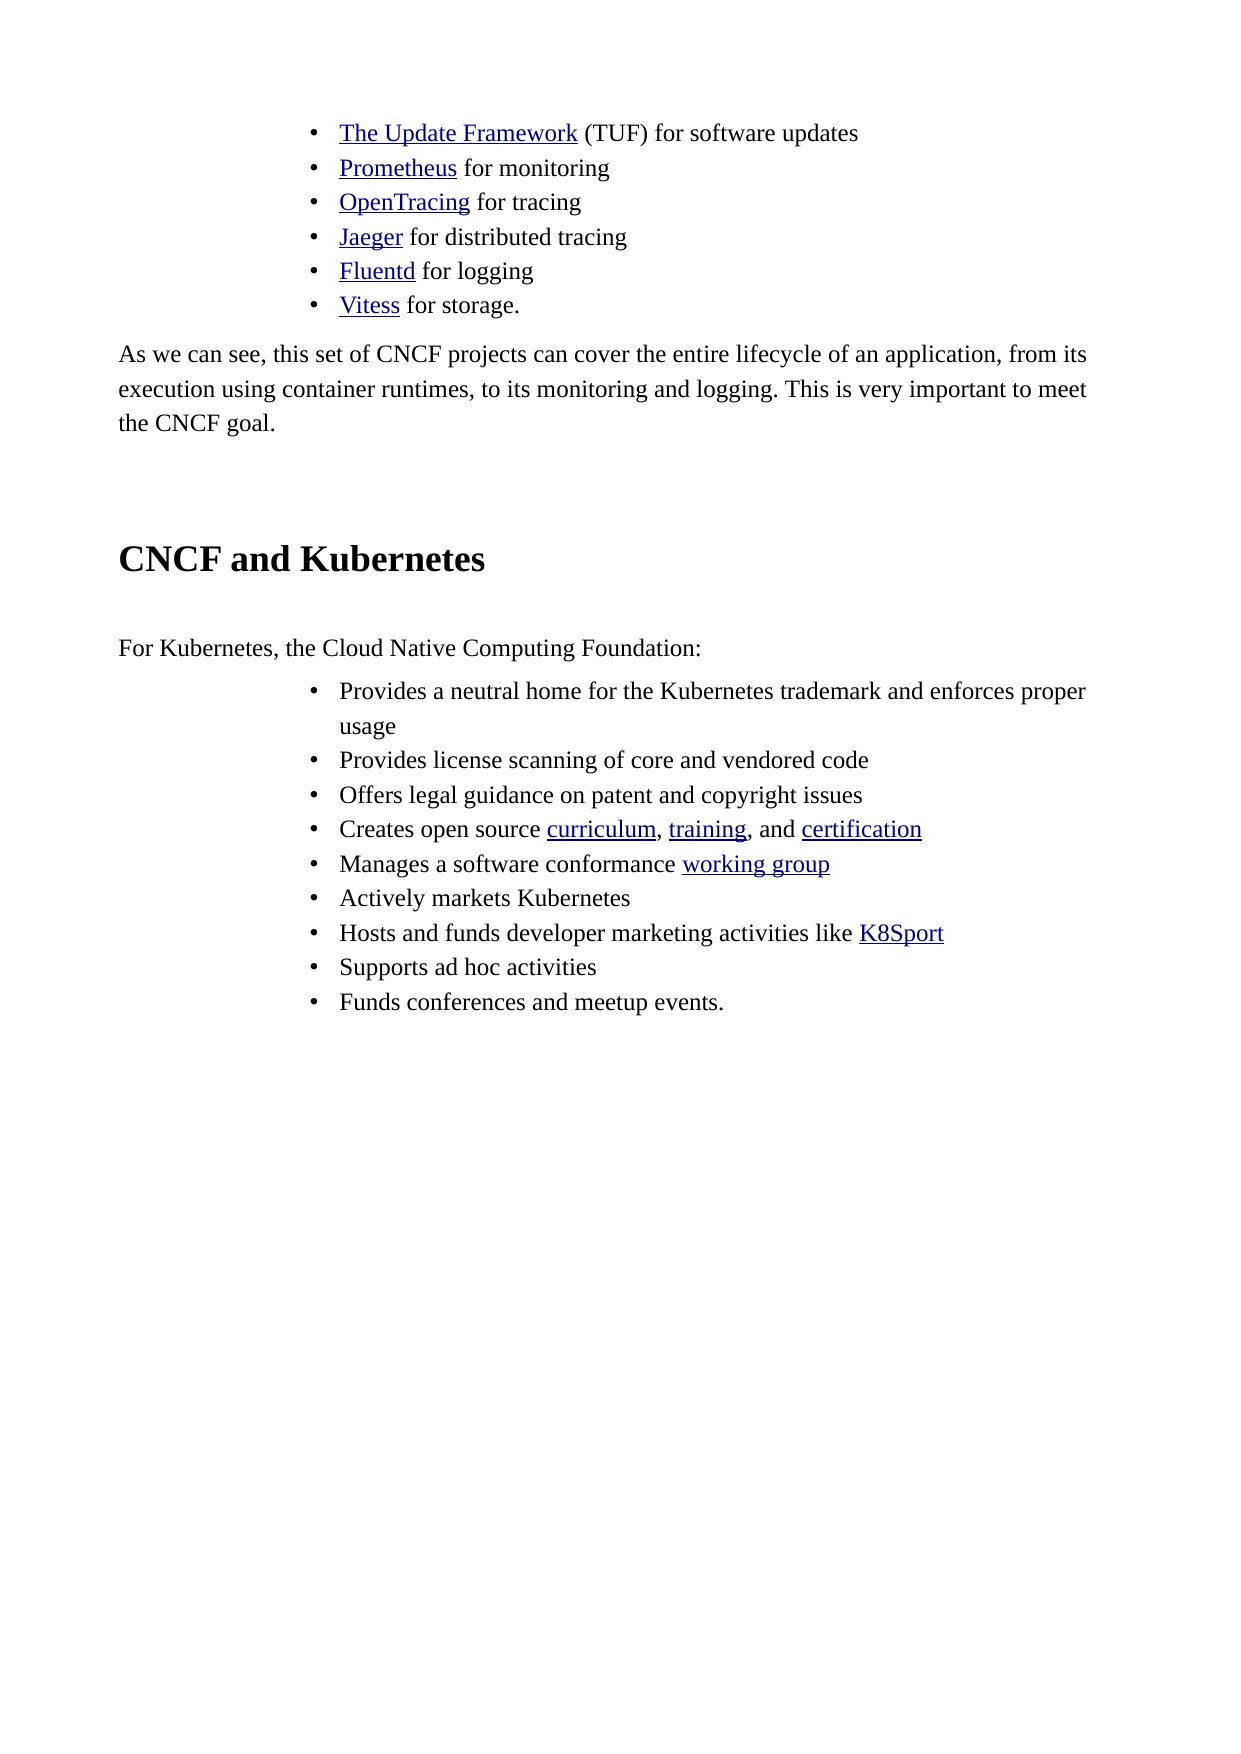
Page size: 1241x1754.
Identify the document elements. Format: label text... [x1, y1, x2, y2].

list Funds conferences and meetup events. [309, 987, 1122, 1016]
list Prometheus for monitoring [309, 153, 1122, 181]
list Manages a software conformance working group [309, 849, 1122, 878]
subtitle CNCF and Kubernetes [118, 536, 1122, 579]
list Offers legal guidance on patent and copyright issues [309, 780, 1122, 809]
list Vitess for storage. [309, 291, 1122, 319]
text For Kubernetes, the Cloud Native Computing Foundation: [118, 623, 1122, 662]
list Supports ad hoc activities [309, 952, 1122, 981]
list The Update Framework (TUF) for software updates [309, 118, 1122, 147]
list Jaeger for distributed tracing [309, 222, 1122, 250]
list Hosts and funds developer marketing activities like K8Sport [309, 918, 1122, 947]
list OpenTracing for tracing [309, 187, 1122, 216]
list Fluentd for logging [309, 256, 1122, 285]
list Actively markets Kubernetes [309, 883, 1122, 912]
list Creates open source curriculum, training, and certification [309, 814, 1122, 843]
text As we can see, this set of CNCF projects can cover the entire lifecycle of an application, from its execution using container runtimes, to its monitoring and logging. This is very important to meet the CNCF goal. [118, 339, 1122, 437]
list Provides license scanning of core and vendored code [309, 745, 1122, 774]
list Provides a neutral home for the Kubernetes trademark and enforces proper usage [309, 676, 1122, 740]
